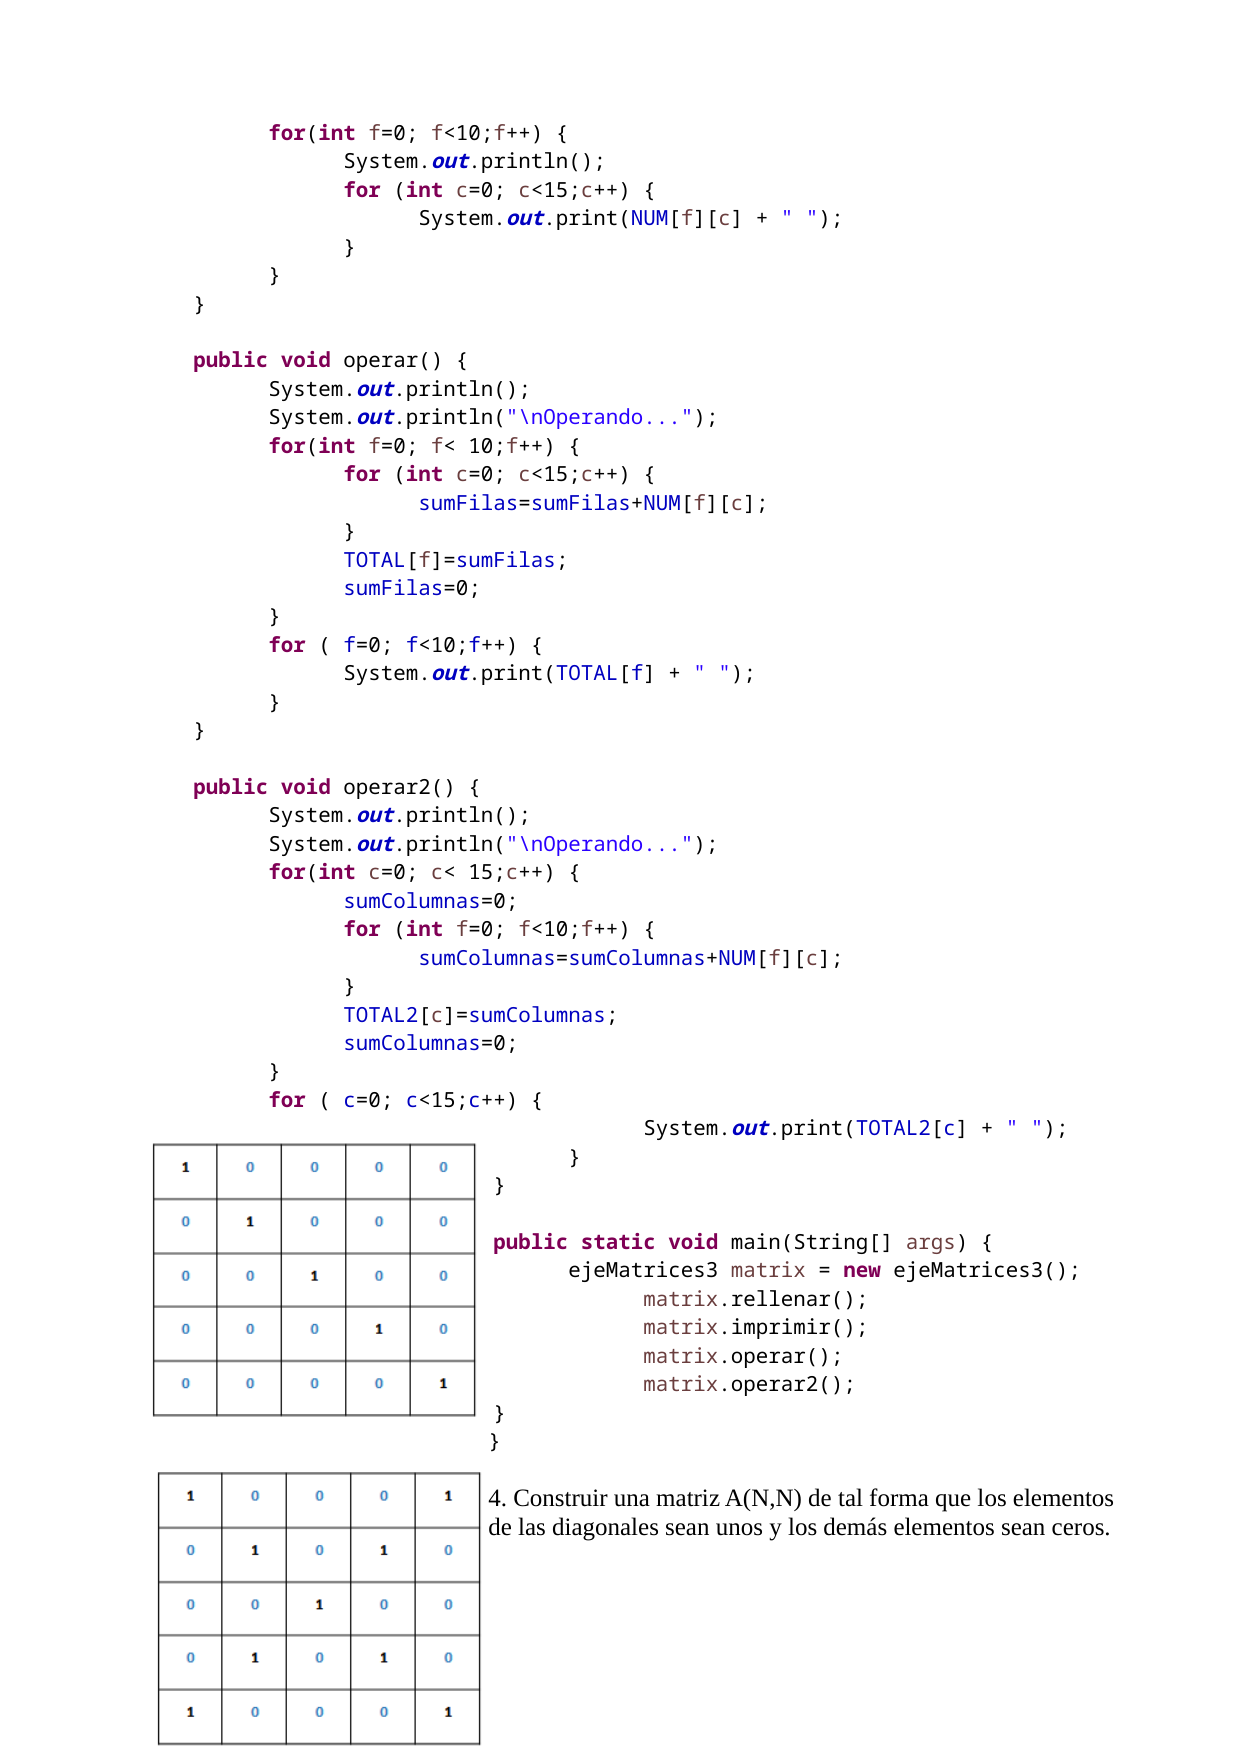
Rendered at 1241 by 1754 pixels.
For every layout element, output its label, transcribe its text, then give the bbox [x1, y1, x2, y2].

text [118, 1369, 142, 1398]
text [118, 1284, 142, 1312]
text System.out.println("\nOperando..."); [118, 402, 1122, 431]
picture [142, 1135, 489, 1754]
text matrix.imprimir(); [489, 1312, 1122, 1341]
text for(int c=0; c< 15;c++) { [118, 857, 1122, 886]
text } [118, 260, 1122, 289]
text TOTAL2[c]=sumColumnas; [118, 1000, 1122, 1028]
text for (int f=0; f<10;f++) { [118, 914, 1122, 943]
text System.out.print(TOTAL2[c] + " "); [118, 1113, 1122, 1142]
text [118, 1341, 142, 1369]
text TOTAL[f]=sumFilas; [118, 545, 1122, 573]
text [118, 1398, 142, 1426]
text } [118, 602, 1122, 630]
text } [118, 232, 1122, 260]
text } [489, 1170, 1122, 1199]
text matrix.operar(); [489, 1341, 1122, 1369]
text [118, 1312, 142, 1341]
text } [118, 971, 1122, 1000]
text } [118, 289, 1122, 317]
text } [118, 687, 1122, 715]
text sumFilas=sumFilas+NUM[f][c]; [118, 488, 1122, 516]
text [118, 1426, 142, 1455]
text for ( f=0; f<10;f++) { [118, 630, 1122, 658]
text 4. Construir una matriz A(N,N) de tal forma que los elementos de las diagonales sean unos y los demás elementos sean ceros. [489, 1483, 1122, 1541]
text public void operar() { [118, 346, 1122, 374]
text [118, 1142, 142, 1170]
text System.out.println("\nOperando..."); [118, 829, 1122, 857]
text } [489, 1142, 1122, 1170]
text for(int f=0; f< 10;f++) { [118, 431, 1122, 459]
text } [118, 516, 1122, 545]
text matrix.operar2(); [489, 1369, 1122, 1398]
text System.out.println(); [118, 801, 1122, 829]
text for ( c=0; c<15;c++) { [118, 1085, 1122, 1113]
text for (int c=0; c<15;c++) { [118, 459, 1122, 488]
text } [118, 715, 1122, 744]
text System.out.println(); [118, 147, 1122, 175]
text public void operar2() { [118, 772, 1122, 801]
text } [489, 1398, 1122, 1426]
text for(int f=0; f<10;f++) { [118, 118, 1122, 147]
text sumFilas=0; [118, 573, 1122, 602]
text } [489, 1426, 1122, 1455]
text sumColumnas=0; [118, 886, 1122, 914]
text for (int c=0; c<15;c++) { [118, 175, 1122, 203]
text sumColumnas=0; [118, 1028, 1122, 1057]
text System.out.print(TOTAL[f] + " "); [118, 658, 1122, 687]
text } [118, 1057, 1122, 1085]
text System.out.println(); [118, 374, 1122, 402]
text matrix.rellenar(); [489, 1284, 1122, 1312]
text ejeMatrices3 matrix = new ejeMatrices3(); [489, 1256, 1122, 1284]
text sumColumnas=sumColumnas+NUM[f][c]; [118, 943, 1122, 971]
text [118, 1170, 142, 1199]
text public static void main(String[] args) { [489, 1227, 1122, 1256]
text System.out.print(NUM[f][c] + " "); [118, 203, 1122, 232]
